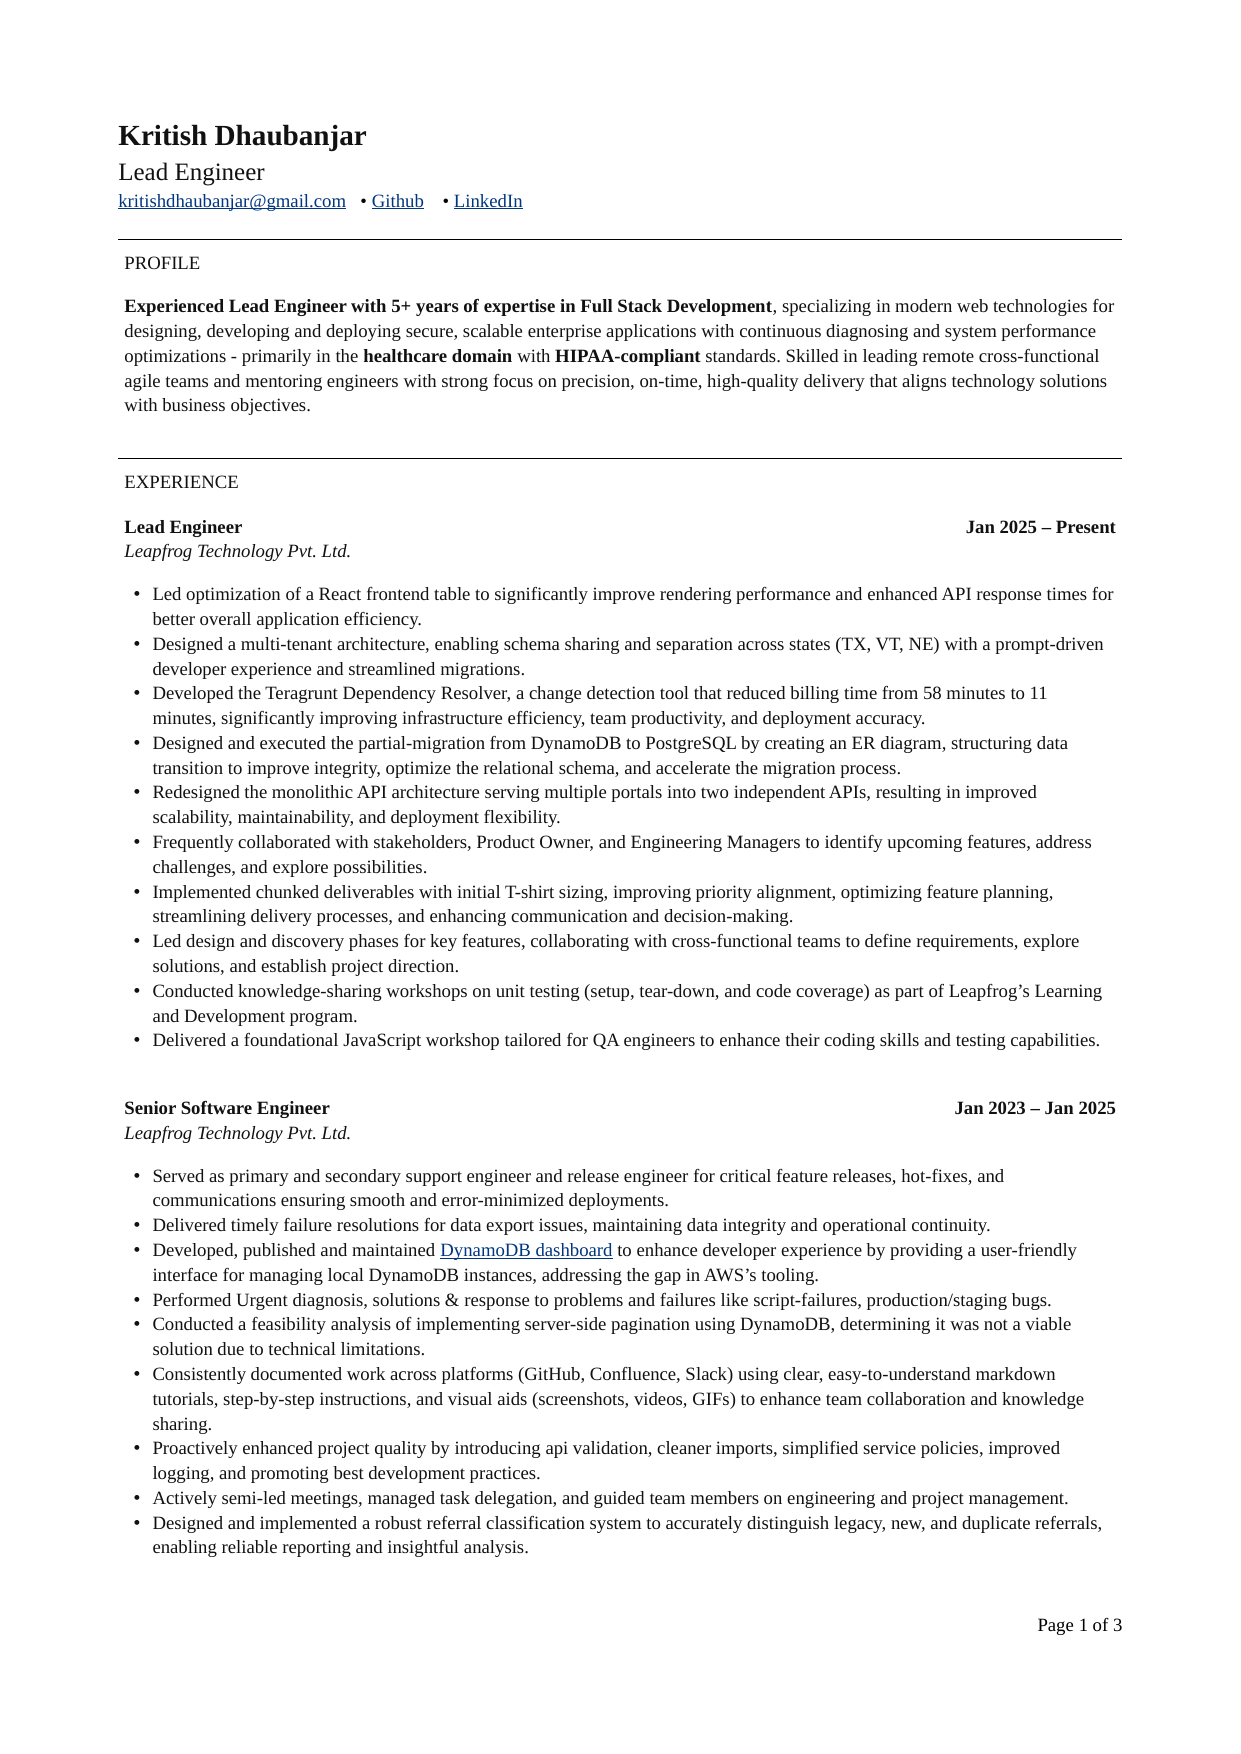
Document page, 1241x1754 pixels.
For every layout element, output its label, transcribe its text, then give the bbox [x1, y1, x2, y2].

text Kritish Dhaubanjar [118, 118, 1122, 152]
table_header EXPERIENCE [118, 459, 380, 503]
table_cell Senior Software Engineer Leapfrog Technology Pvt. Ltd. [118, 1060, 620, 1153]
text kritishdhaubanjar@gmail.com • Github • LinkedIn [118, 190, 1122, 211]
table_cell Jan 2025 – Present [620, 504, 1122, 571]
table_cell Lead Engineer Leapfrog Technology Pvt. Ltd. [118, 504, 620, 571]
table_cell Experienced Lead Engineer with 5+ years of expertise in Full Stack Development, specializing in modern web technologies for designing, developing and deploying secure, scalable enterprise applications with continuous diagnosing and system performance optimizations - primarily in the healthcare domain with HIPAA-compliant standards. Skilled in leading remote cross-functional agile teams and mentoring engineers with strong focus on precision, on-time, high-quality delivery that aligns technology solutions with business objectives. [118, 283, 1122, 425]
table_header [380, 459, 1122, 503]
table_cell Jan 2023 – Jan 2025 [620, 1060, 1122, 1153]
table_header PROFILE [118, 240, 1122, 283]
table_cell Led optimization of a React frontend table to significantly improve rendering performance and enhanced API response times for better overall application efficiency. Designed a multi-tenant architecture, enabling schema sharing and separation across states (TX, VT, NE) with a prompt-driven developer experience and streamlined migrations. Developed the Teragrunt Dependency Resolver, a change detection tool that reduced billing time from 58 minutes to 11 minutes, significantly improving infrastructure efficiency, team productivity, and deployment accuracy. Designed and executed the partial-migration from DynamoDB to PostgreSQL by creating an ER diagram, structuring data transition to improve integrity, optimize the relational schema, and accelerate the migration process. Redesigned the monolithic API architecture serving multiple portals into two independent APIs, resulting in improved scalability, maintainability, and deployment flexibility. Frequently collaborated with stakeholders, Product Owner, and Engineering Managers to identify upcoming features, address challenges, and explore possibilities. Implemented chunked deliverables with initial T-shirt sizing, improving priority alignment, optimizing feature planning, streamlining delivery processes, and enhancing communication and decision-making. Led design and discovery phases for key features, collaborating with cross-functional teams to define requirements, explore solutions, and establish project direction. Conducted knowledge-sharing workshops on unit testing (setup, tear-down, and code coverage) as part of Leapfrog’s Learning and Development program. Delivered a foundational JavaScript workshop tailored for QA engineers to enhance their coding skills and testing capabilities. [118, 571, 1122, 1060]
table_cell Served as primary and secondary support engineer and release engineer for critical feature releases, hot-fixes, and communications ensuring smooth and error-minimized deployments. Delivered timely failure resolutions for data export issues, maintaining data integrity and operational continuity. Developed, published and maintained DynamoDB dashboard to enhance developer experience by providing a user-friendly interface for managing local DynamoDB instances, addressing the gap in AWS’s tooling. Performed Urgent diagnosis, solutions & response to problems and failures like script-failures, production/staging bugs. Conducted a feasibility analysis of implementing server-side pagination using DynamoDB, determining it was not a viable solution due to technical limitations. Consistently documented work across platforms (GitHub, Confluence, Slack) using clear, easy-to-understand markdown tutorials, step-by-step instructions, and visual aids (screenshots, videos, GIFs) to enhance team collaboration and knowledge sharing. Proactively enhanced project quality by introducing api validation, cleaner imports, simplified service policies, improved logging, and promoting best development practices. Actively semi-led meetings, managed task delegation, and guided team members on engineering and project management. Designed and implemented a robust referral classification system to accurately distinguish legacy, new, and duplicate referrals, enabling reliable reporting and insightful analysis. Oversaw and led the state-level expansion of the program by directing deployment and implementation efforts in Nebraska, leveraging successful frameworks from previous roll-outs. Customized and configured the platform to meet Nebraska’s specific operational and programmatic requirements. Maintained effective cross-regional collaboration by working off-hours to coordinate with team members across NPT, PST, and AEST time zones, ensuring alignment and smooth communication. Developed reusable component structures to support shared functionality across multiple portals, enhancing consistency, usability, and development efficiency. Led the complete rebuild of a critical feature that had been delayed for several development cycles, delivering a fully functional solution within a tight deadline and showcasing strong technical and problem-solving abilities. Ensured accuracy and functionality of critical workflows despite initial cross-team coordination challenges, demonstrating persistence and dedication. Led feature communication across international teams, bridging gaps when product guidance was limited, highlighting strong technical communication and leadership. [118, 1153, 1122, 1567]
text Lead Engineer [118, 157, 1122, 185]
